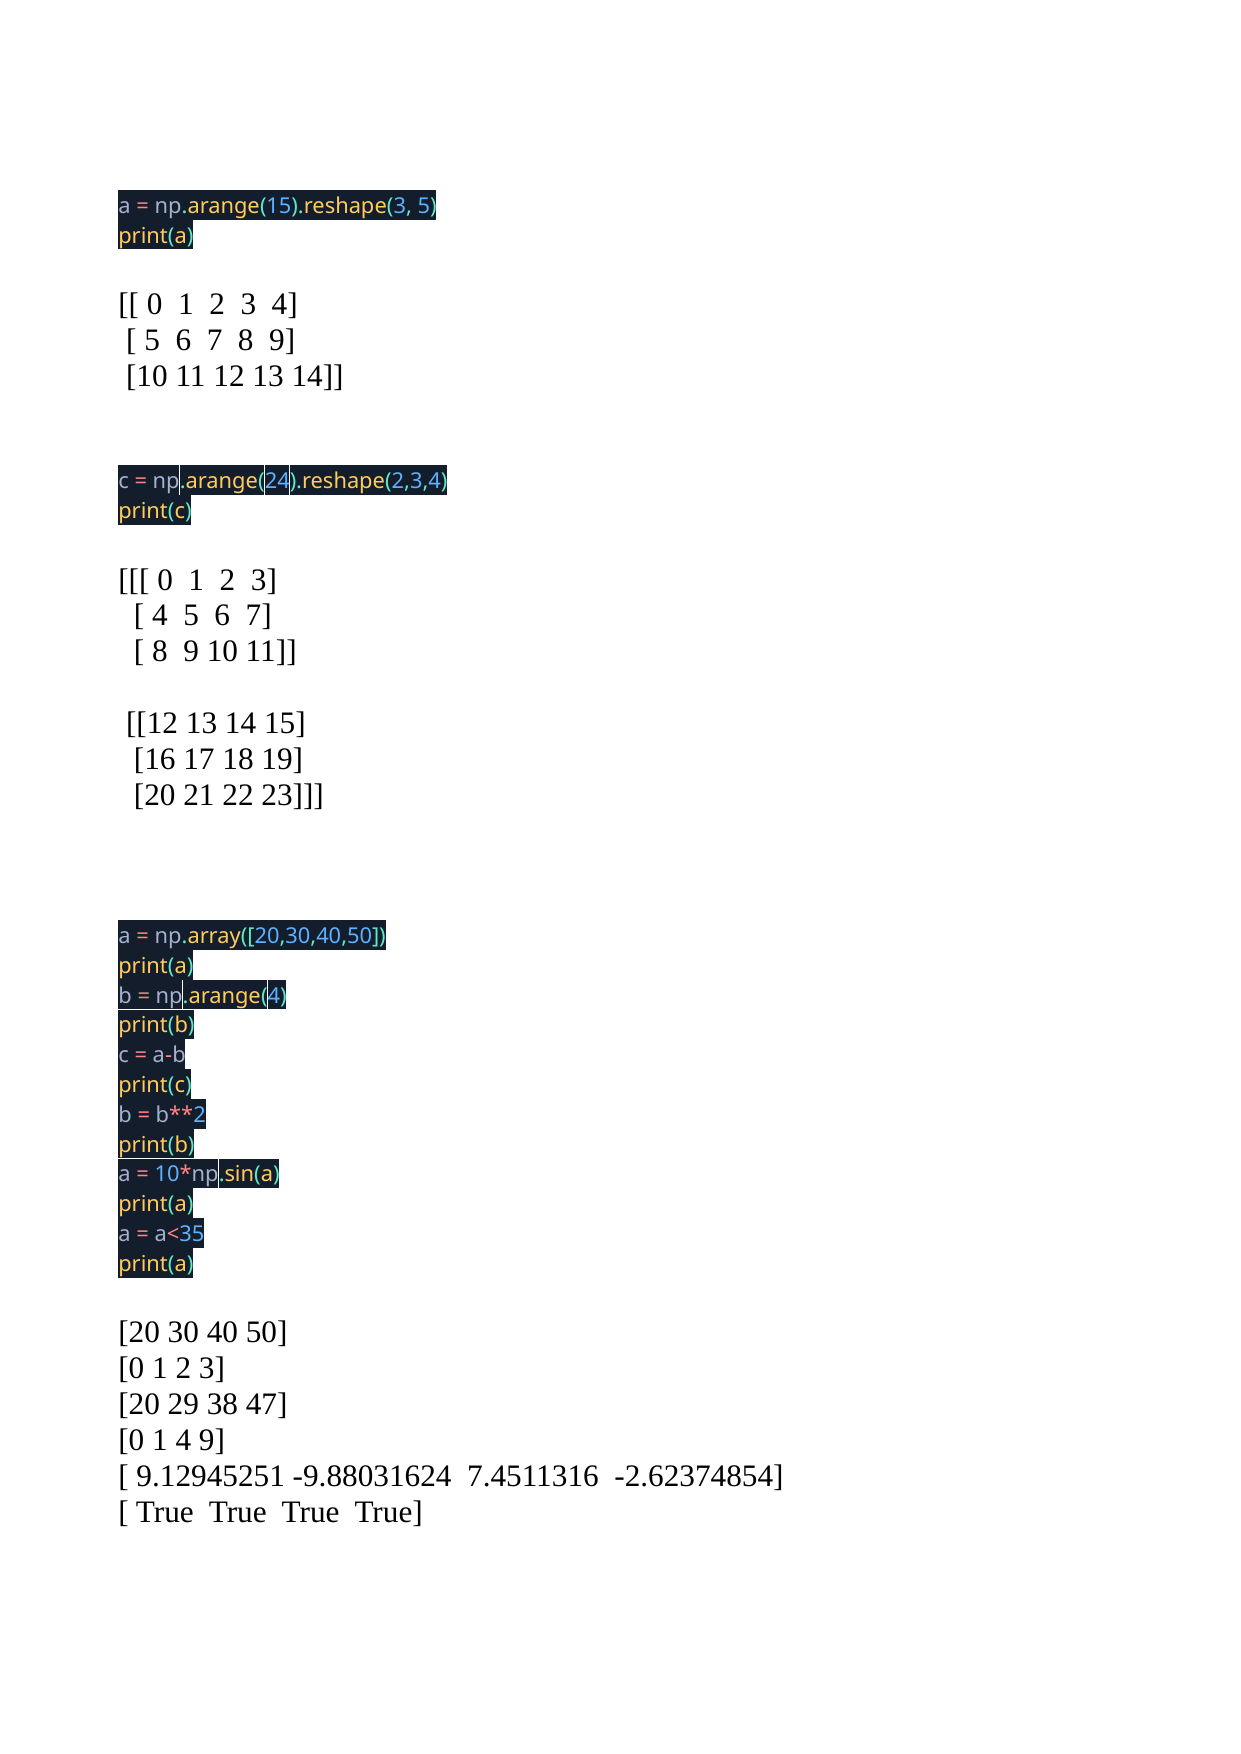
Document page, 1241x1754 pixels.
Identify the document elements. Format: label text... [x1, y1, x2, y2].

text [[ 0 1 2 3 4] [118, 286, 1122, 321]
text b = np.arange(4) [118, 980, 1122, 1009]
text print(b) [118, 1009, 1122, 1039]
text [ 8 9 10 11]] [118, 633, 1122, 668]
text [ True True True True] [118, 1493, 1122, 1529]
text [0 1 4 9] [118, 1421, 1122, 1457]
text a = 10*np.sin(a) [118, 1158, 1122, 1188]
text a = np.array([20,30,40,50]) [118, 920, 1122, 950]
text [20 29 38 47] [118, 1385, 1122, 1421]
text [ 5 6 7 8 9] [118, 321, 1122, 357]
text [20 21 22 23]]] [118, 776, 1122, 812]
text [ 9.12945251 -9.88031624 7.4511316 -2.62374854] [118, 1457, 1122, 1493]
text print(c) [118, 1069, 1122, 1099]
text a = np.arange(15).reshape(3, 5) [118, 190, 1122, 220]
text print(b) [118, 1129, 1122, 1158]
text print(a) [118, 1248, 1122, 1278]
text [16 17 18 19] [118, 740, 1122, 776]
text [20 30 40 50] [118, 1313, 1122, 1349]
text [ 4 5 6 7] [118, 597, 1122, 633]
text [[[ 0 1 2 3] [118, 561, 1122, 597]
text print(a) [118, 220, 1122, 249]
text c = np.arange(24).reshape(2,3,4) [118, 465, 1122, 495]
text [[12 13 14 15] [118, 704, 1122, 740]
text print(a) [118, 1188, 1122, 1218]
text [10 11 12 13 14]] [118, 357, 1122, 393]
text c = a-b [118, 1039, 1122, 1069]
text print(a) [118, 950, 1122, 980]
text b = b**2 [118, 1099, 1122, 1129]
text [0 1 2 3] [118, 1349, 1122, 1385]
text print(c) [118, 495, 1122, 525]
text a = a<35 [118, 1218, 1122, 1248]
